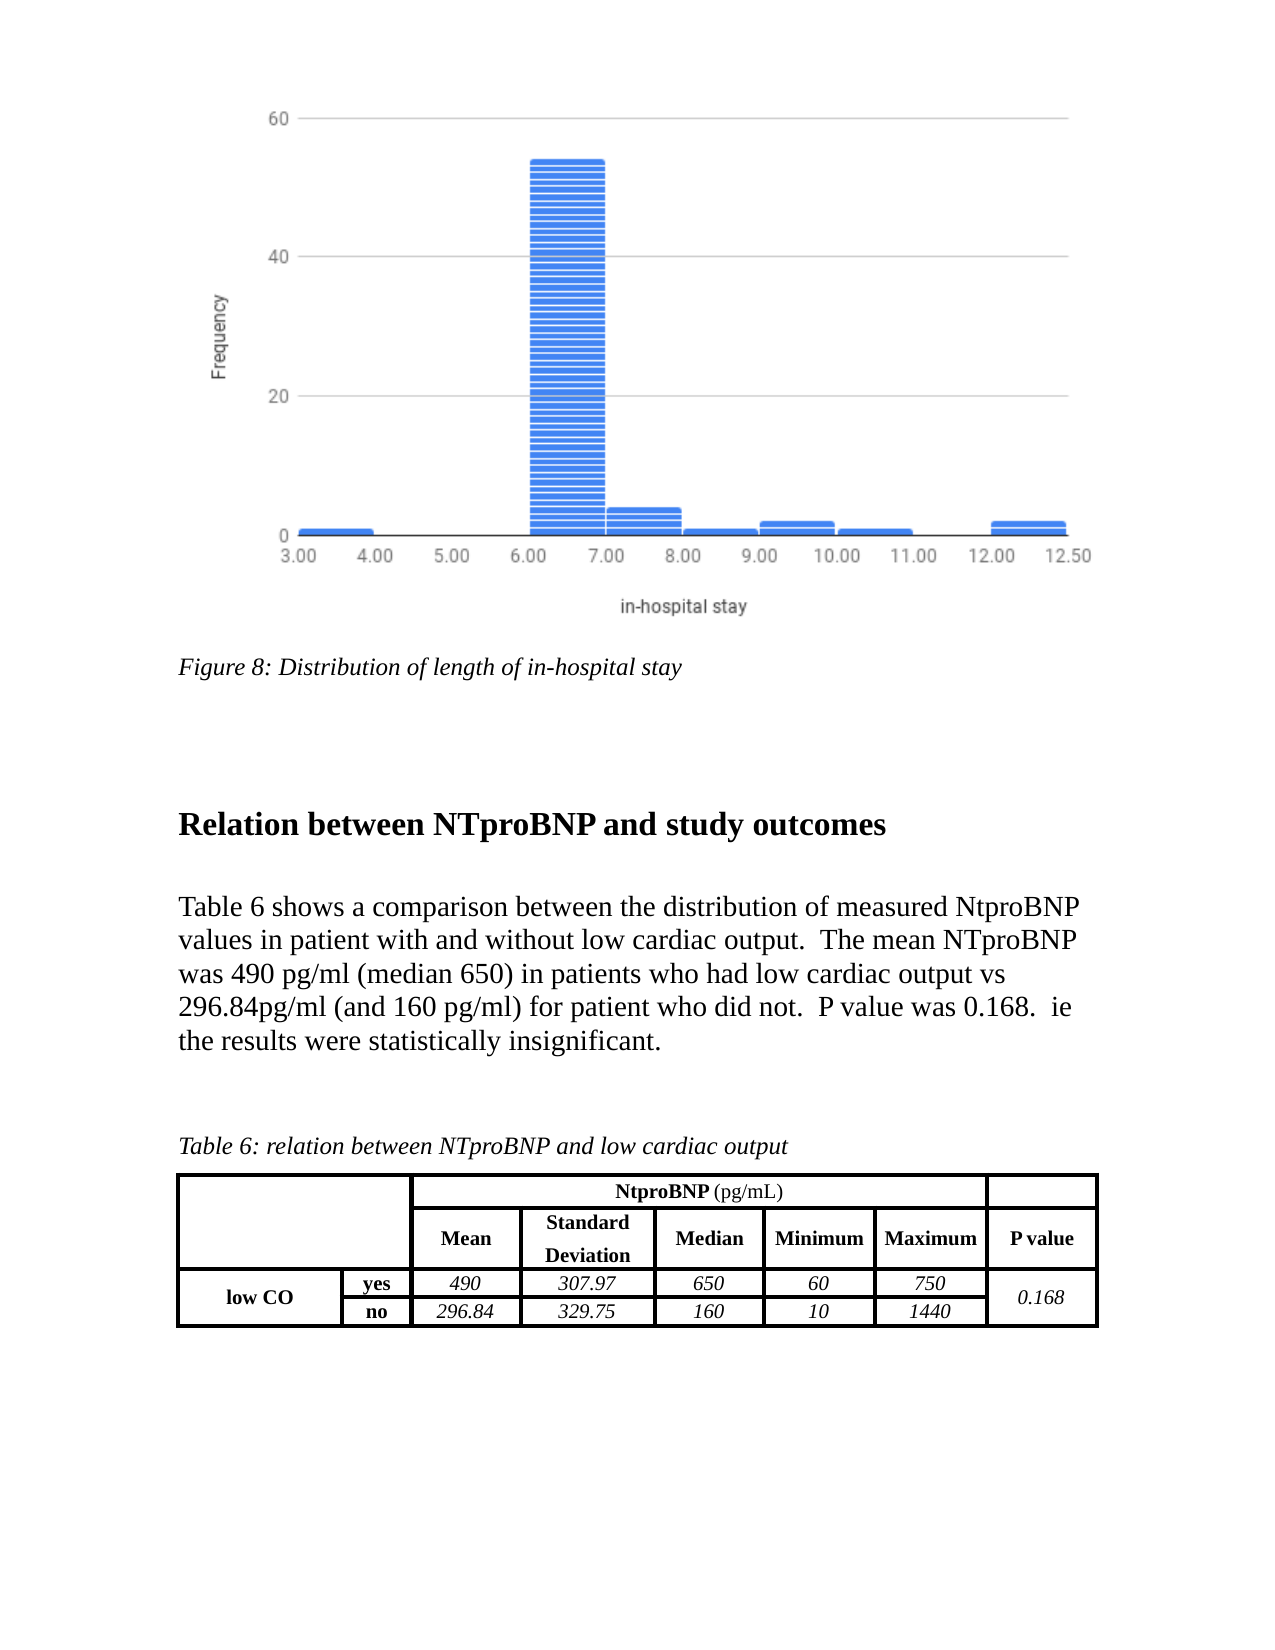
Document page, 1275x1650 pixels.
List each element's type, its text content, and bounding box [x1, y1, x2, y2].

table_header NtproBNP (pg/mL) [414, 1177, 985, 1206]
table_cell 650 [657, 1271, 762, 1295]
table_cell 296.84 [414, 1299, 519, 1323]
table_cell 1440 [877, 1299, 985, 1323]
table_cell no [344, 1299, 409, 1323]
table_cell Mean [414, 1210, 519, 1267]
table_cell Standard Deviation [523, 1210, 653, 1267]
table_cell Maximum [877, 1210, 985, 1267]
table_cell 307.97 [523, 1271, 653, 1295]
table_cell 60 [766, 1271, 873, 1295]
text Table 6 shows a comparison between the distribution of measured NtproBNP values in patient with and without low cardiac output. The mean NTproBNP was 490 pg/ml (median 650) in patients who had low cardiac output vs 296.84pg/ml (and 160 pg/ml) for patient who did not. P value was 0.168. ie the results were statistically insignificant. [178, 889, 1097, 1057]
picture [178, 78, 1097, 647]
table_cell 10 [766, 1299, 873, 1323]
table_cell Median [657, 1210, 762, 1267]
table_cell low CO [180, 1271, 340, 1323]
table_cell 329.75 [523, 1299, 653, 1323]
table_cell 490 [414, 1271, 519, 1295]
table_cell 160 [657, 1299, 762, 1323]
table_cell yes [344, 1271, 409, 1295]
subtitle Relation between NTproBNP and study outcomes [178, 804, 1097, 843]
table_header [989, 1177, 1095, 1206]
text Figure 8: Distribution of length of in-hospital stay [178, 647, 1097, 680]
table_header [180, 1177, 409, 1267]
table_cell 0.168 [989, 1271, 1095, 1323]
table_cell 750 [877, 1271, 985, 1295]
table_cell P value [989, 1210, 1095, 1267]
table_cell Minimum [766, 1210, 873, 1267]
text Table 6: relation between NTproBNP and low cardiac output [178, 1131, 1097, 1160]
